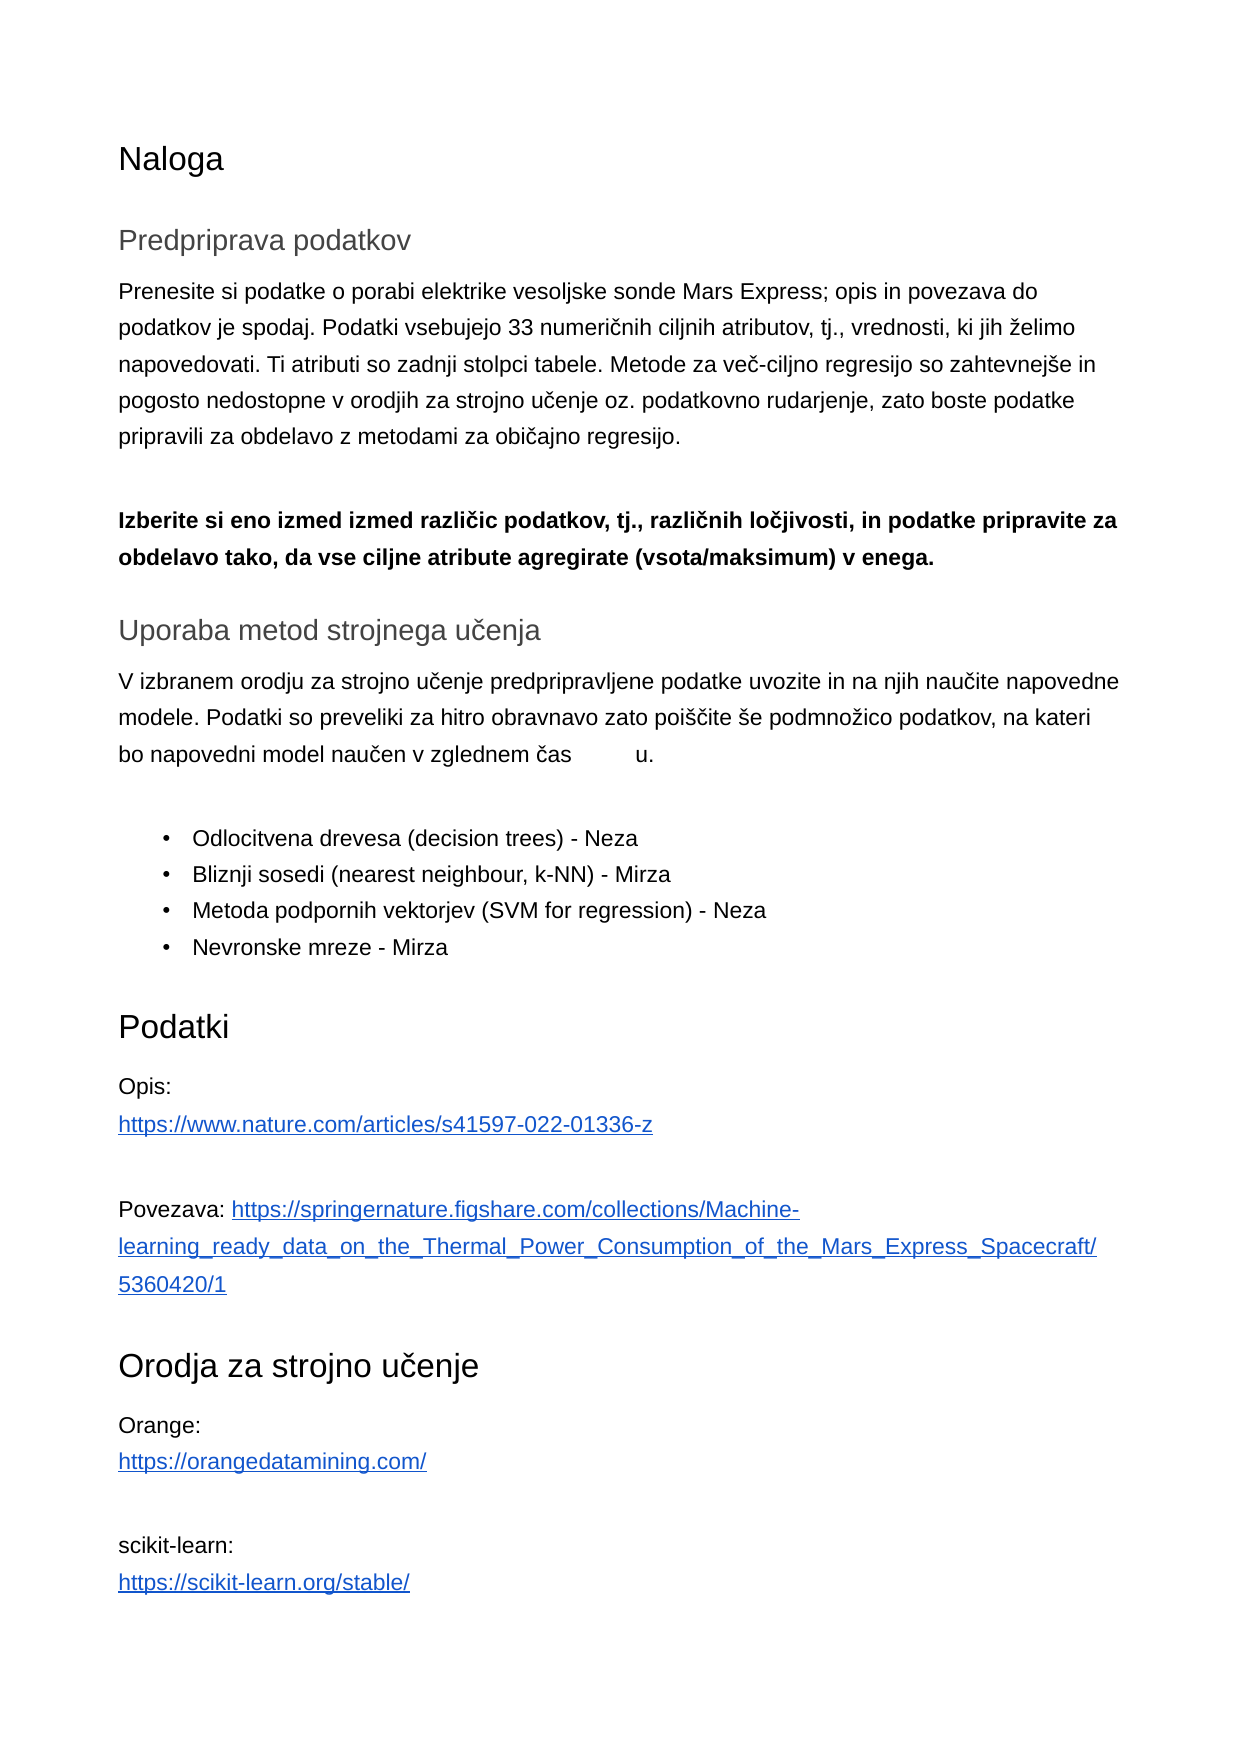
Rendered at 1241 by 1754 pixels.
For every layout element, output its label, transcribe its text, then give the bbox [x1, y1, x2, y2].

text scikit-learn: [118, 1532, 1122, 1558]
list Metoda podpornih vektorjev (SVM for regression) - Neza [162, 897, 1122, 923]
text https://scikit-learn.org/stable/ [118, 1568, 1122, 1595]
text Povezava: https://springernature.figshare.com/collections/Machine-learning_ready_data_on_the_Thermal_Power_Consumption_of_the_Mars_Express_Spacecraft/5360420/1 [118, 1196, 1122, 1298]
subtitle Orodja za strojno učenje [118, 1346, 1122, 1385]
text https://orangedatamining.com/ [118, 1448, 1122, 1474]
text Izberite si eno izmed izmed različic podatkov, tj., različnih ločjivosti, in podatke pripravite za obdelavo tako, da vse ciljne atribute agregirate (vsota/maksimum) v enega. [118, 507, 1122, 570]
text V izbranem orodju za strojno učenje predpripravljene podatke uvozite in na njih naučite napovedne modele. Podatki so preveliki za hitro obravnavo zato poiščite še podmnožico podatkov, na kateri bo napovedni model naučen v zglednem čas u. [118, 668, 1122, 767]
list Bliznji sosedi (nearest neighbour, k-NN) - Mirza [162, 861, 1122, 887]
list Odlocitvena drevesa (decision trees) - Neza [162, 824, 1122, 851]
subtitle Naloga [118, 139, 1122, 177]
subtitle Podatki [118, 1007, 1122, 1046]
text Orange: [118, 1412, 1122, 1438]
text https://www.nature.com/articles/s41597-022-01336-z [118, 1109, 1122, 1138]
text Prenesite si podatke o porabi elektrike vesoljske sonde Mars Express; opis in povezava do podatkov je spodaj. Podatki vsebujejo 33 numeričnih ciljnih atributov, tj., vrednosti, ki jih želimo napovedovati. Ti atributi so zadnji stolpci tabele. Metode za več-ciljno regresijo so zahtevnejše in pogosto nedostopne v orodjih za strojno učenje oz. podatkovno rudarjenje, zato boste podatke pripravili za obdelavo z metodami za običajno regresijo. [118, 278, 1122, 449]
text Opis: [118, 1073, 1122, 1099]
subtitle Uporaba metod strojnega učenja [118, 613, 1122, 647]
list Nevronske mreze - Mirza [162, 933, 1122, 960]
subtitle Predpriprava podatkov [118, 223, 1122, 257]
